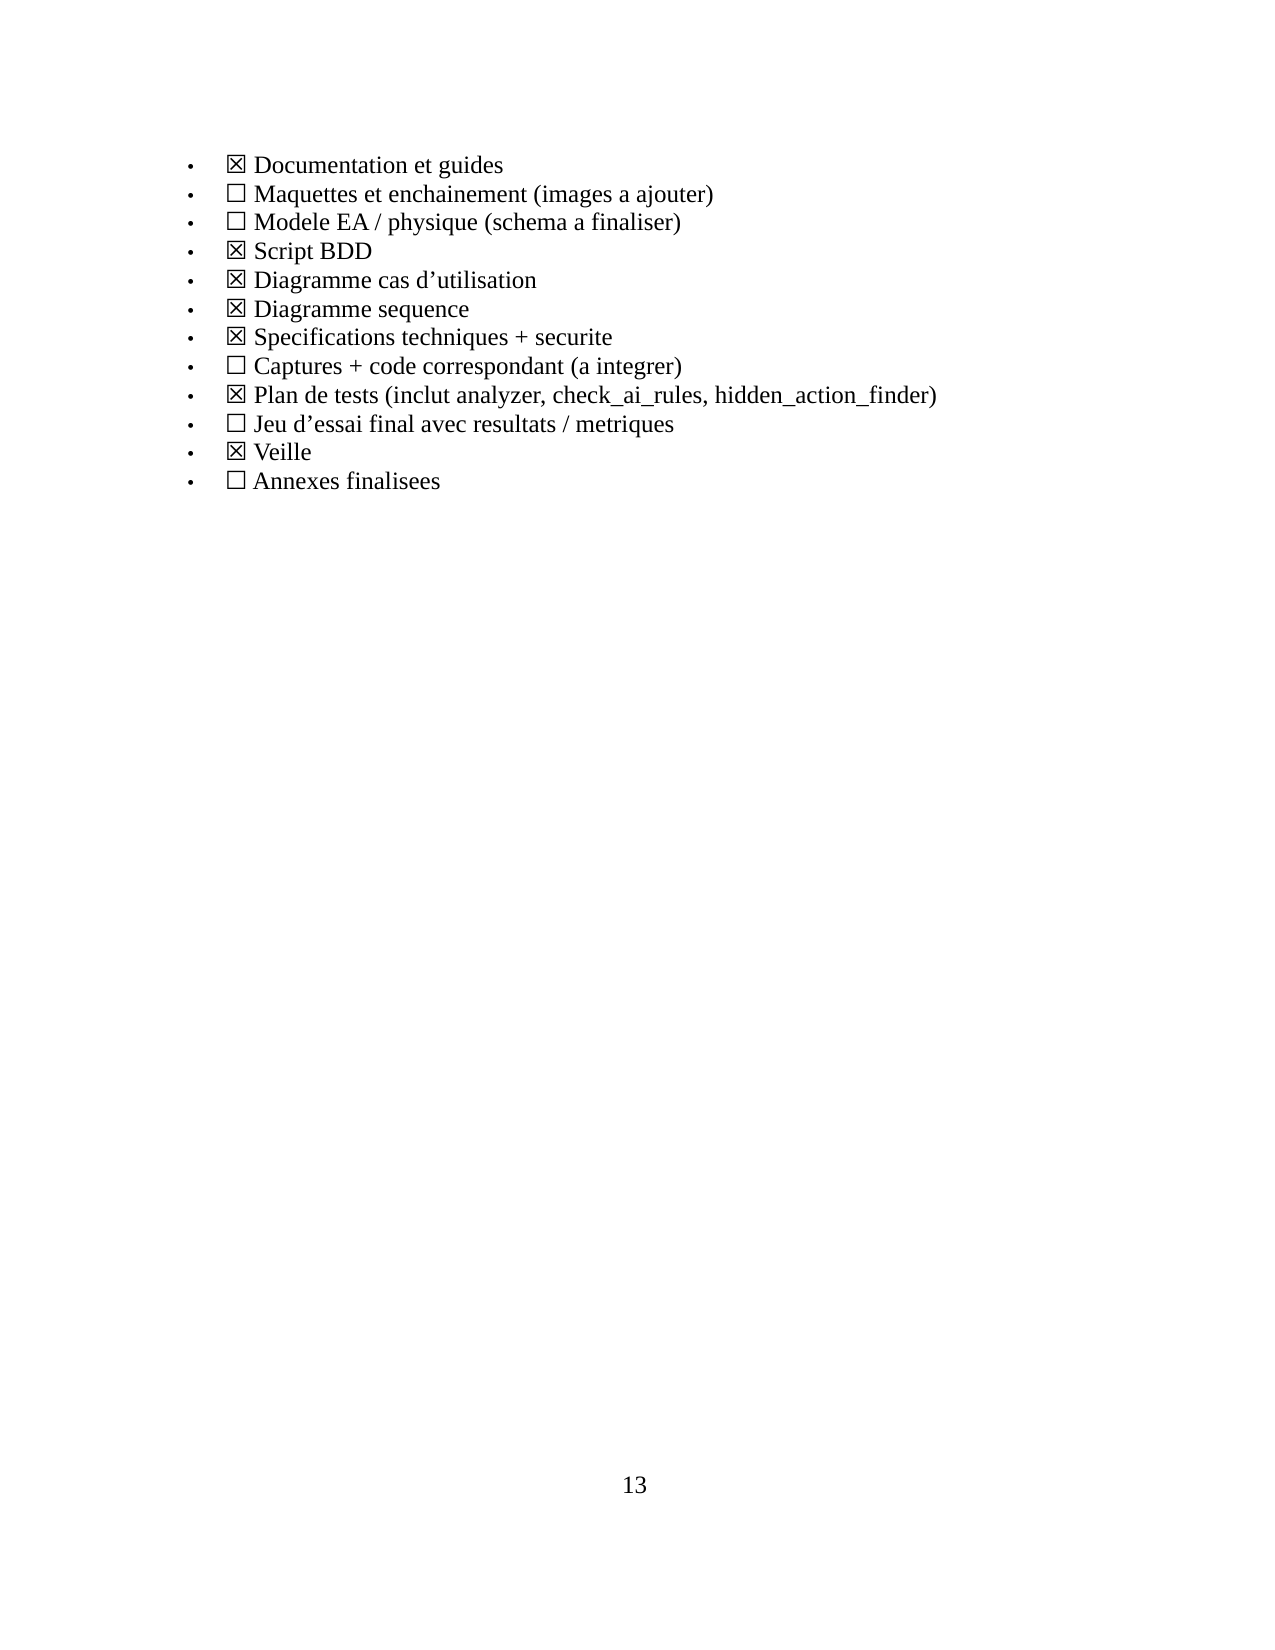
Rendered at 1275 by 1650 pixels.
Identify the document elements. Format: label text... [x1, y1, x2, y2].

list ☐ Captures + code correspondant (a integrer) [187, 351, 1125, 380]
list ☒ Diagramme sequence [187, 294, 1125, 322]
list ☐ Jeu d’essai final avec resultats / metriques [187, 409, 1125, 437]
list ☒ Diagramme cas d’utilisation [187, 265, 1125, 294]
list ☐ Annexes finalisees [187, 466, 1125, 495]
list ☒ Script BDD [187, 236, 1125, 265]
list ☐ Maquettes et enchainement (images a ajouter) [187, 179, 1125, 207]
list ☒ Plan de tests (inclut analyzer, check_ai_rules, hidden_action_finder) [187, 380, 1125, 409]
list ☒ Documentation et guides [187, 150, 1125, 179]
list ☐ Modele EA / physique (schema a finaliser) [187, 207, 1125, 236]
list ☒ Veille [187, 437, 1125, 466]
list ☒ Specifications techniques + securite [187, 322, 1125, 351]
